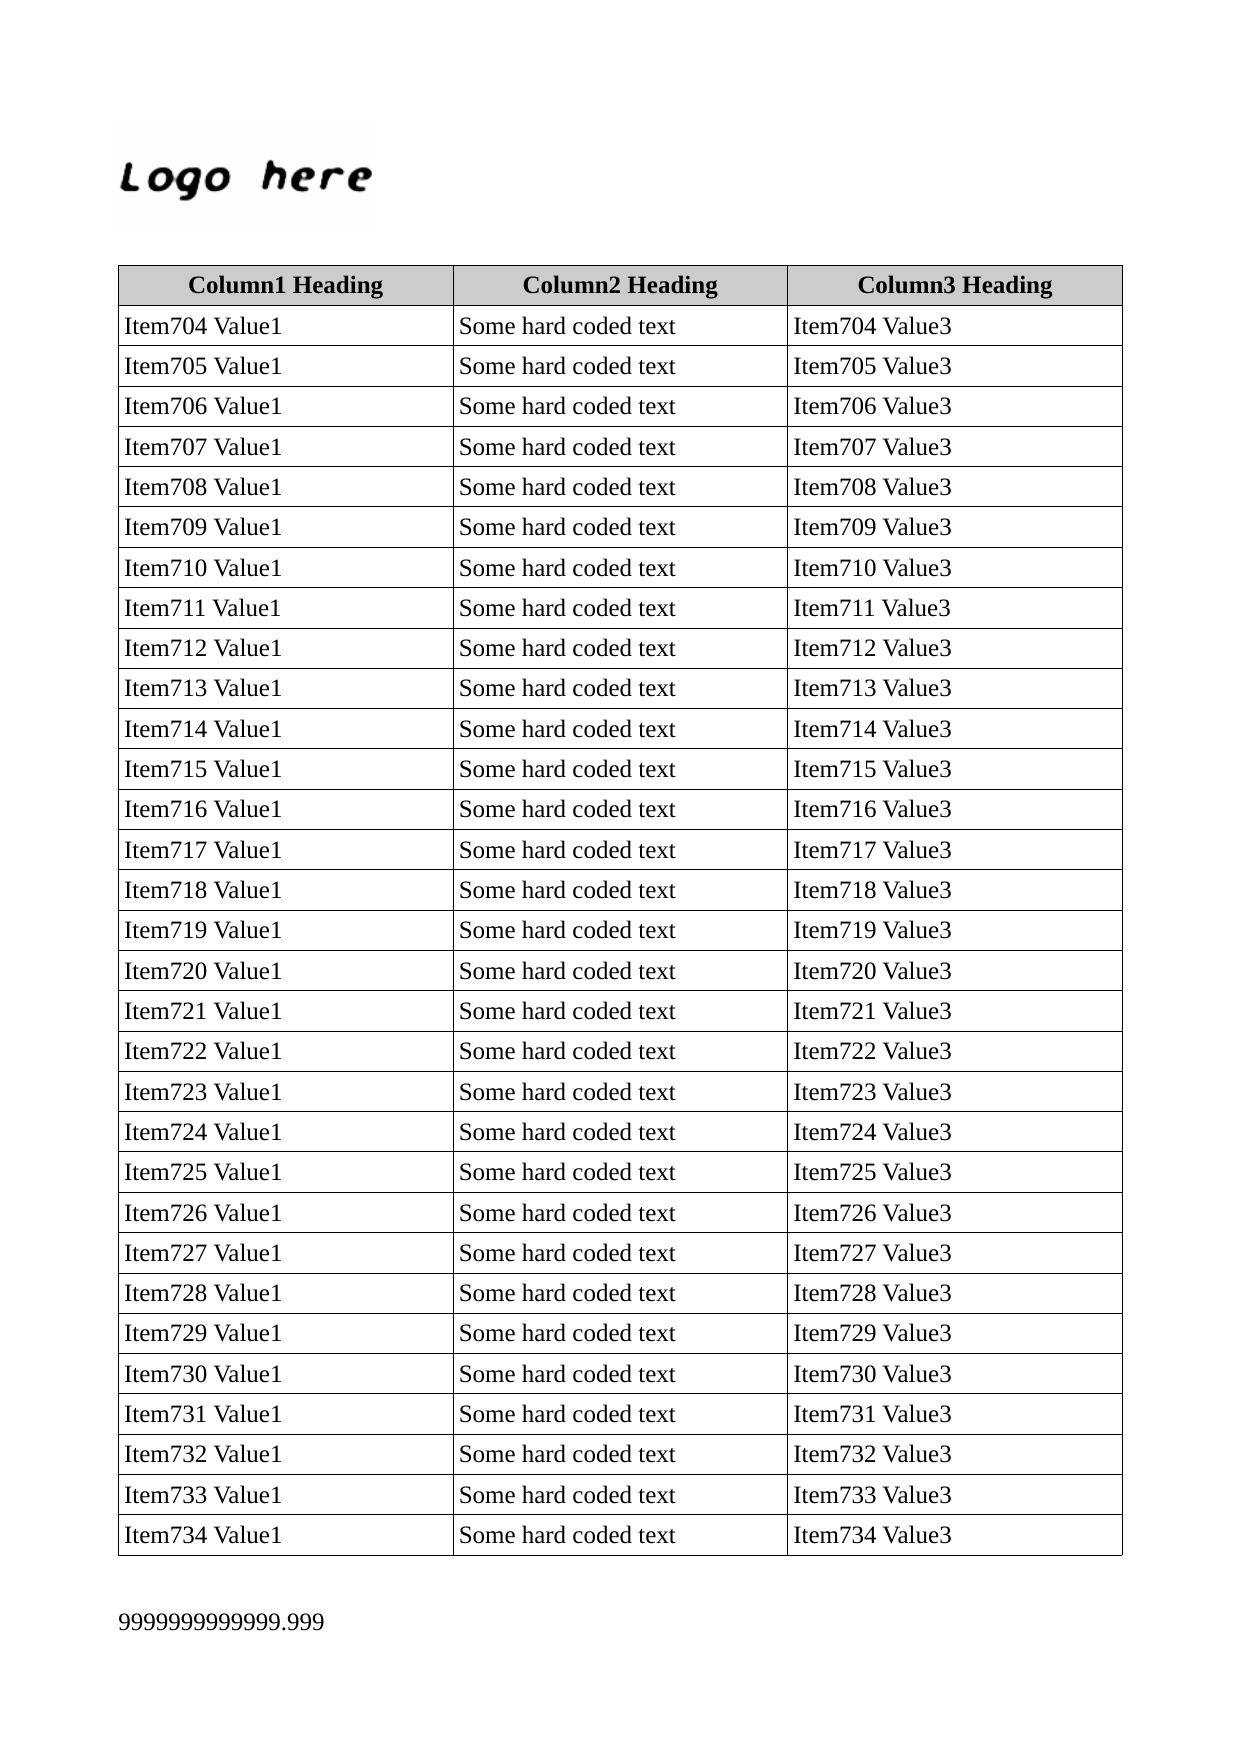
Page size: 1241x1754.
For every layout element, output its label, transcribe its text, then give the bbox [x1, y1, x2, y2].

table_cell Some hard coded text [454, 1394, 787, 1434]
table_cell Item706 Value1 [119, 387, 453, 426]
table_cell Item732 Value1 [119, 1435, 453, 1474]
table_cell Some hard coded text [454, 1152, 787, 1192]
table_cell Item704 Value3 [788, 306, 1122, 345]
table_cell Some hard coded text [454, 629, 787, 668]
table_cell Item731 Value3 [788, 1394, 1122, 1434]
table_cell Item713 Value3 [788, 669, 1122, 708]
table_cell Item724 Value3 [788, 1112, 1122, 1151]
table_cell Some hard coded text [454, 1314, 787, 1353]
table_cell Some hard coded text [454, 991, 787, 1031]
table_cell Some hard coded text [454, 427, 787, 466]
table_cell Some hard coded text [454, 1435, 787, 1474]
table_cell Item707 Value1 [119, 427, 453, 466]
table_cell Item715 Value1 [119, 749, 453, 789]
table_cell Some hard coded text [454, 1354, 787, 1393]
table_cell Item716 Value3 [788, 790, 1122, 829]
table_cell Item723 Value1 [119, 1072, 453, 1111]
table_cell Item730 Value3 [788, 1354, 1122, 1393]
table_cell Item714 Value3 [788, 709, 1122, 748]
table_cell Some hard coded text [454, 467, 787, 506]
table_cell Some hard coded text [454, 749, 787, 789]
table_cell Some hard coded text [454, 1475, 787, 1514]
table_cell Item731 Value1 [119, 1394, 453, 1434]
table_cell Some hard coded text [454, 507, 787, 547]
table_cell Item719 Value1 [119, 911, 453, 950]
table_cell Item718 Value3 [788, 870, 1122, 909]
table_cell Some hard coded text [454, 911, 787, 950]
table_cell Item729 Value1 [119, 1314, 453, 1353]
table_cell Item734 Value3 [788, 1515, 1122, 1554]
table_cell Item732 Value3 [788, 1435, 1122, 1474]
table_cell Item720 Value1 [119, 951, 453, 990]
table_cell Item723 Value3 [788, 1072, 1122, 1111]
table_cell Some hard coded text [454, 346, 787, 386]
table_cell Item712 Value1 [119, 629, 453, 668]
table_cell Item705 Value1 [119, 346, 453, 386]
table_cell Item725 Value3 [788, 1152, 1122, 1192]
table_cell Item727 Value1 [119, 1233, 453, 1272]
table_cell Item716 Value1 [119, 790, 453, 829]
table_cell Some hard coded text [454, 1515, 787, 1554]
table_cell Item726 Value3 [788, 1193, 1122, 1232]
table_cell Item727 Value3 [788, 1233, 1122, 1272]
table_cell Item714 Value1 [119, 709, 453, 748]
table_cell Some hard coded text [454, 669, 787, 708]
table_cell Item726 Value1 [119, 1193, 453, 1232]
table_header Column1 Heading [119, 266, 453, 305]
table_cell Some hard coded text [454, 951, 787, 990]
table_cell Some hard coded text [454, 1112, 787, 1151]
table_header Column3 Heading [788, 266, 1122, 305]
table_cell Item722 Value1 [119, 1032, 453, 1071]
table_cell Item724 Value1 [119, 1112, 453, 1151]
table_cell Some hard coded text [454, 387, 787, 426]
table_cell Item725 Value1 [119, 1152, 453, 1192]
table_cell Item715 Value3 [788, 749, 1122, 789]
table_cell Item704 Value1 [119, 306, 453, 345]
table_cell Item717 Value3 [788, 830, 1122, 869]
table_cell Some hard coded text [454, 1072, 787, 1111]
table_cell Some hard coded text [454, 1274, 787, 1313]
table_cell Item717 Value1 [119, 830, 453, 869]
table_cell Some hard coded text [454, 830, 787, 869]
table_cell Item730 Value1 [119, 1354, 453, 1393]
table_cell Item708 Value3 [788, 467, 1122, 506]
table_cell Item728 Value3 [788, 1274, 1122, 1313]
table_cell Item729 Value3 [788, 1314, 1122, 1353]
table_cell Item712 Value3 [788, 629, 1122, 668]
table_header Column2 Heading [454, 266, 787, 305]
picture [118, 118, 377, 236]
table_cell Item721 Value3 [788, 991, 1122, 1031]
table_cell Some hard coded text [454, 709, 787, 748]
table_cell Some hard coded text [454, 588, 787, 627]
table_cell Item710 Value3 [788, 548, 1122, 587]
table_cell Item722 Value3 [788, 1032, 1122, 1071]
table_cell Item718 Value1 [119, 870, 453, 909]
table_cell Item711 Value1 [119, 588, 453, 627]
table_cell Item733 Value3 [788, 1475, 1122, 1514]
table_cell Some hard coded text [454, 870, 787, 909]
table_cell Some hard coded text [454, 1032, 787, 1071]
table_cell Item710 Value1 [119, 548, 453, 587]
table_cell Item711 Value3 [788, 588, 1122, 627]
table_cell Some hard coded text [454, 1233, 787, 1272]
table_cell Item734 Value1 [119, 1515, 453, 1554]
table_cell Item721 Value1 [119, 991, 453, 1031]
table_cell Item728 Value1 [119, 1274, 453, 1313]
table_cell Item705 Value3 [788, 346, 1122, 386]
table_cell Item719 Value3 [788, 911, 1122, 950]
table_cell Some hard coded text [454, 1193, 787, 1232]
table_cell Item733 Value1 [119, 1475, 453, 1514]
table_cell Item720 Value3 [788, 951, 1122, 990]
table_cell Some hard coded text [454, 548, 787, 587]
table_cell Item707 Value3 [788, 427, 1122, 466]
table_cell Item706 Value3 [788, 387, 1122, 426]
table_cell Item713 Value1 [119, 669, 453, 708]
table_cell Item708 Value1 [119, 467, 453, 506]
table_cell Item709 Value1 [119, 507, 453, 547]
table_cell Item709 Value3 [788, 507, 1122, 547]
table_cell Some hard coded text [454, 790, 787, 829]
table_cell Some hard coded text [454, 306, 787, 345]
